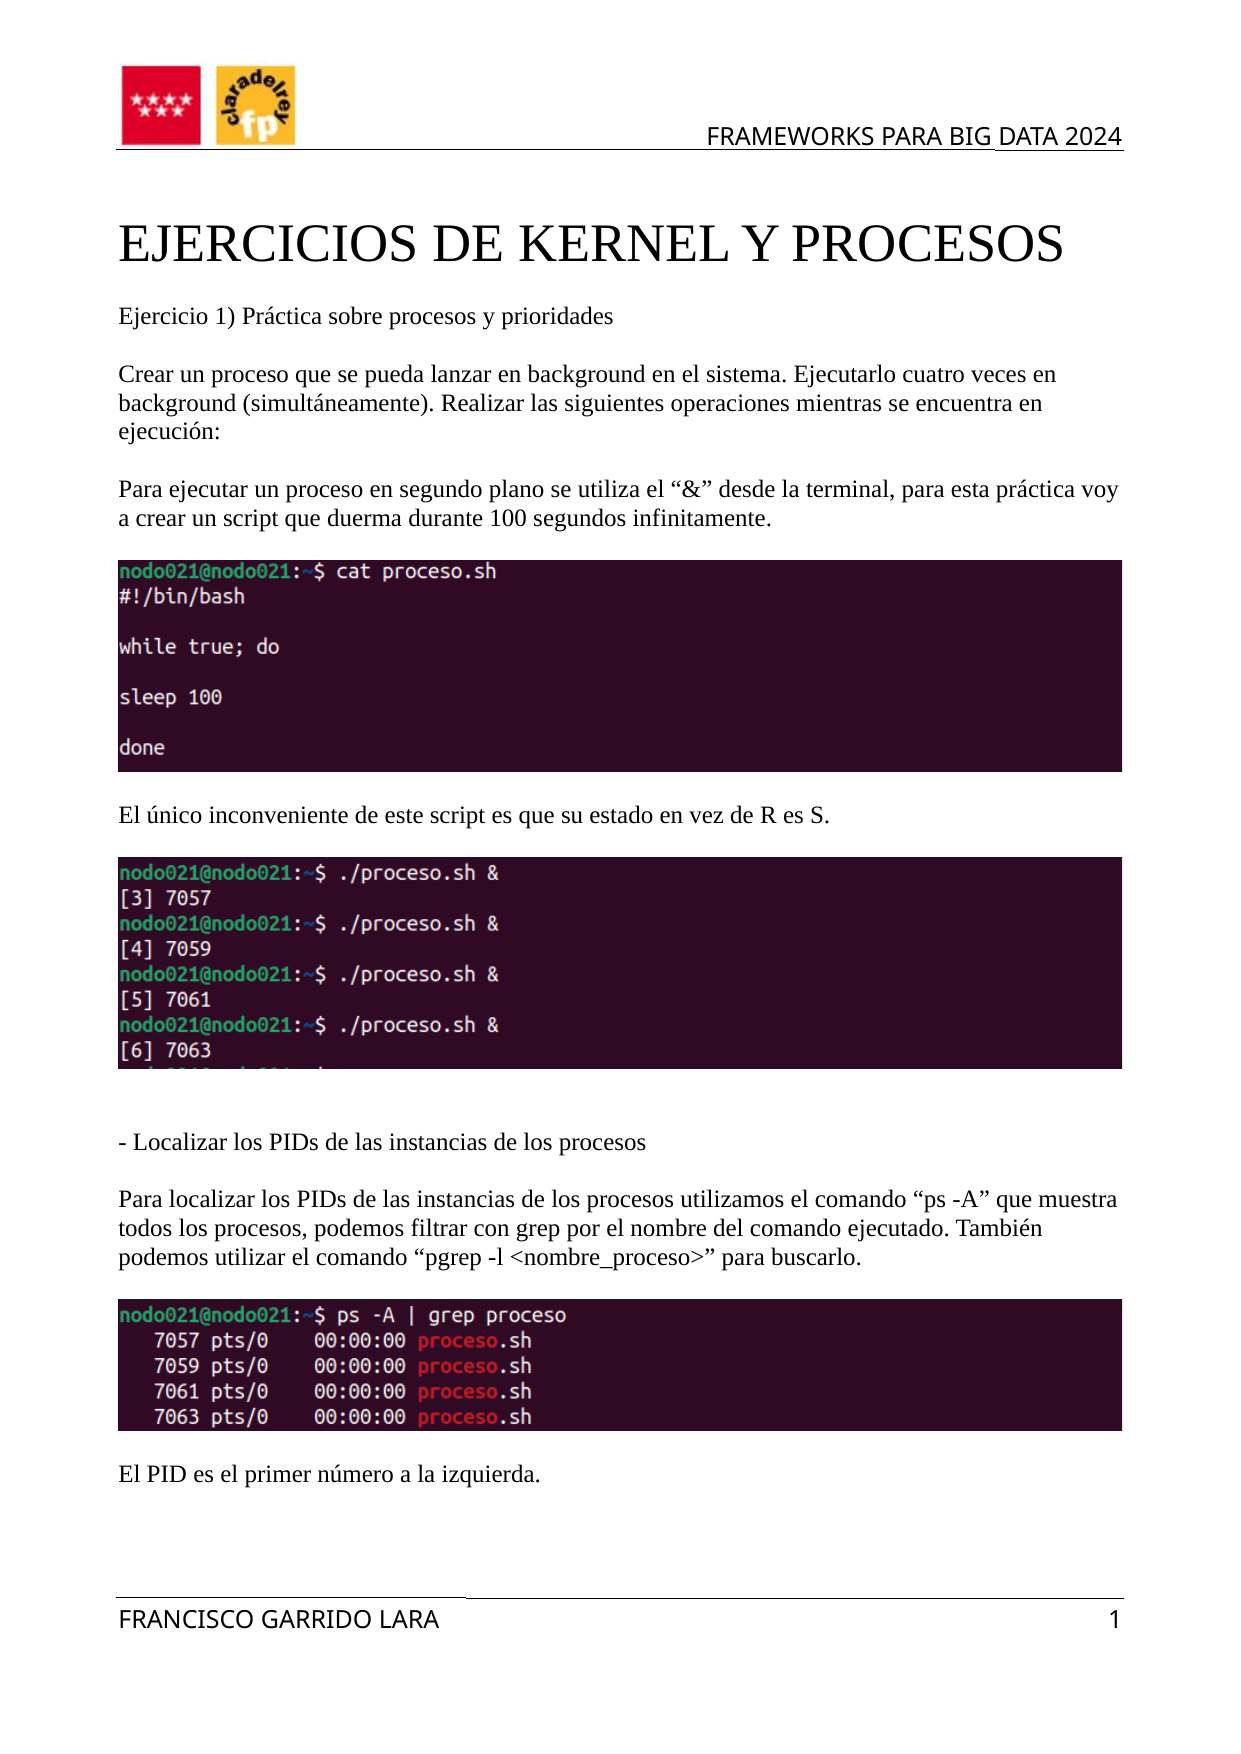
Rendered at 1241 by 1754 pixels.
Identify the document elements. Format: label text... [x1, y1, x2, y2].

text Crear un proceso que se pueda lanzar en background en el sistema. Ejecutarlo cuatro veces en background (simultáneamente). Realizar las siguientes operaciones mientras se encuentra en ejecución: [118, 359, 1122, 445]
text Para localizar los PIDs de las instancias de los procesos utilizamos el comando “ps -A” que muestra todos los procesos, podemos filtrar con grep por el nombre del comando ejecutado. También podemos utilizar el comando “pgrep -l <nombre_proceso>” para buscarlo. [118, 1184, 1122, 1270]
picture [118, 1299, 1123, 1431]
picture [116, 60, 299, 149]
picture [118, 560, 1123, 772]
text Para ejecutar un proceso en segundo plano se utiliza el “&” desde la terminal, para esta práctica voy a crear un script que duerma durante 100 segundos infinitamente. [118, 474, 1122, 531]
text El único inconveniente de este script es que su estado en vez de R es S. [118, 772, 1122, 857]
text - Localizar los PIDs de las instancias de los procesos [118, 1127, 1122, 1155]
text El PID es el primer número a la izquierda. [118, 1431, 1122, 1488]
text EJERCICIOS DE KERNEL Y PROCESOS [118, 210, 1122, 273]
picture [118, 857, 1123, 1069]
text Ejercicio 1) Práctica sobre procesos y prioridades [118, 301, 1122, 330]
